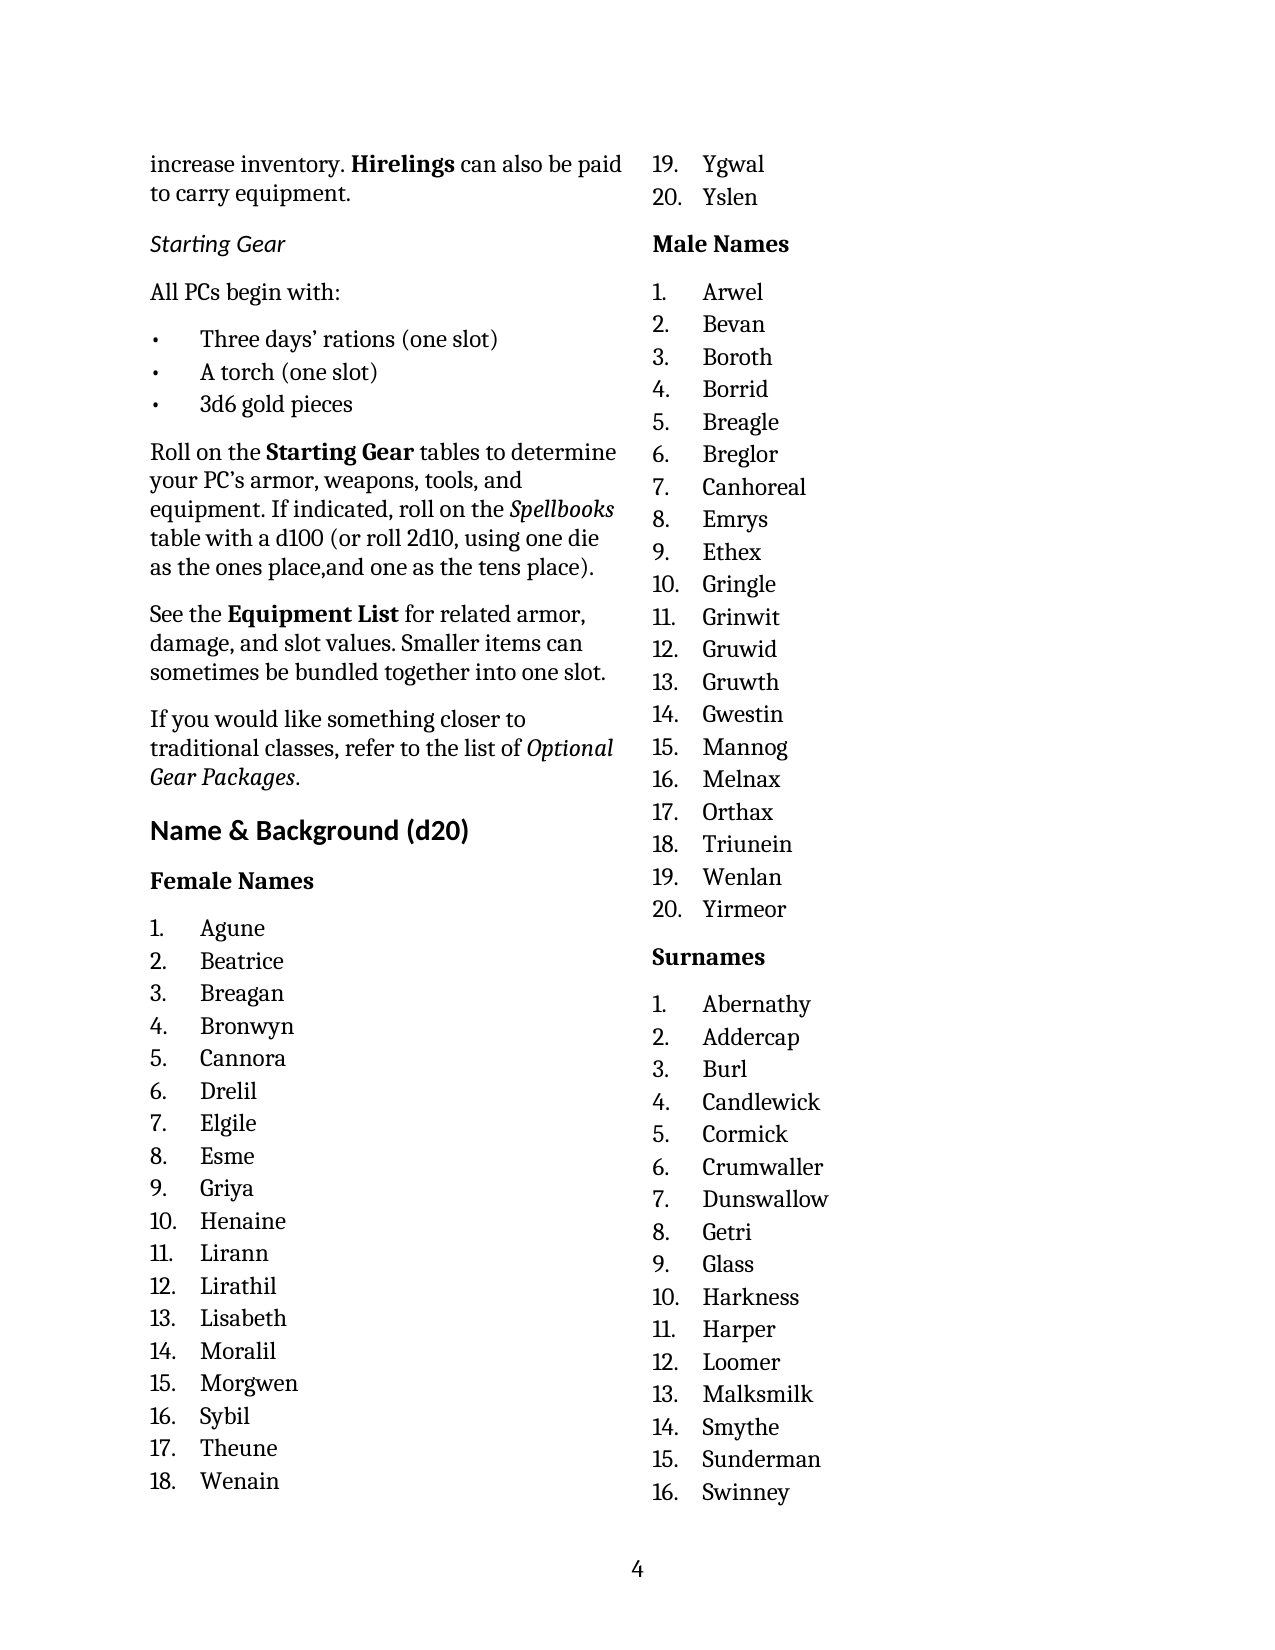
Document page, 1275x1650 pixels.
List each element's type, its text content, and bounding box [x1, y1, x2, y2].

list Boroth [652, 342, 1125, 371]
list Malksmilk [652, 1380, 1125, 1409]
list Melnax [652, 765, 1125, 794]
list Emrys [652, 505, 1125, 534]
list Lirann [150, 1239, 622, 1268]
list Three days’ rations (one slot) [150, 325, 622, 354]
list Candlewick [652, 1087, 1125, 1116]
list Mannog [652, 732, 1125, 761]
list Abernathy [652, 990, 1125, 1019]
list Swinney [652, 1477, 1125, 1506]
list 3d6 gold pieces [150, 390, 622, 419]
list Breagan [150, 979, 622, 1008]
list Beatrice [150, 947, 622, 975]
list Gwestin [652, 700, 1125, 729]
list Drelil [150, 1077, 622, 1105]
list Crumwaller [652, 1152, 1125, 1181]
list Yirmeor [652, 895, 1125, 924]
list Burl [652, 1055, 1125, 1084]
list Elgile [150, 1109, 622, 1138]
list Sybil [150, 1402, 622, 1430]
text If you would like something closer to traditional classes, refer to the list of Optional Gear Packages. [150, 705, 622, 791]
list Esme [150, 1142, 622, 1170]
list Dunswallow [652, 1185, 1125, 1214]
list Wenlan [652, 862, 1125, 891]
list Moralil [150, 1337, 622, 1365]
list Henaine [150, 1207, 622, 1235]
text Male Names [652, 230, 1125, 259]
list Getri [652, 1217, 1125, 1246]
list Ygwal [652, 150, 1125, 179]
list Lirathil [150, 1272, 622, 1300]
list Breglor [652, 440, 1125, 469]
list Borrid [652, 375, 1125, 404]
list Yslen [652, 182, 1125, 211]
list Cannora [150, 1044, 622, 1073]
text Surnames [652, 942, 1125, 971]
list Orthax [652, 797, 1125, 826]
list Grinwit [652, 602, 1125, 631]
list Gringle [652, 570, 1125, 599]
list Sunderman [652, 1445, 1125, 1474]
list Theune [150, 1434, 622, 1463]
list Wenain [150, 1467, 622, 1495]
list A torch (one slot) [150, 358, 622, 386]
list Bronwyn [150, 1012, 622, 1040]
list Harper [652, 1315, 1125, 1344]
list Gruwid [652, 635, 1125, 664]
list Bevan [652, 310, 1125, 339]
list Addercap [652, 1022, 1125, 1051]
text See the Equipment List for related armor, damage, and slot values. Smaller items can sometimes be bundled together into one slot. [150, 600, 622, 686]
list Agune [150, 914, 622, 943]
list Cormick [652, 1120, 1125, 1149]
list Lisabeth [150, 1304, 622, 1333]
list Morgwen [150, 1369, 622, 1398]
text Roll on the Starting Gear tables to determine your PC’s armor, weapons, tools, and equipment. If indicated, roll on the Spellbooks table with a d100 (or roll 2d10, using one die as the ones place,and one as the tens place). [150, 438, 622, 581]
list Triunein [652, 830, 1125, 859]
list Gruwth [652, 667, 1125, 696]
list Harkness [652, 1282, 1125, 1311]
text Female Names [150, 867, 622, 895]
text All PCs begin with: [150, 278, 622, 306]
list Canhoreal [652, 472, 1125, 501]
list Glass [652, 1250, 1125, 1279]
list Breagle [652, 407, 1125, 436]
list Smythe [652, 1412, 1125, 1441]
list Griya [150, 1174, 622, 1203]
list Ethex [652, 537, 1125, 566]
subtitle Starting Gear [150, 228, 622, 259]
text increase inventory. Hirelings can also be paid to carry equipment. [150, 150, 622, 207]
list Arwel [652, 277, 1125, 306]
list Loomer [652, 1347, 1125, 1376]
subtitle Name & Background (d20) [150, 812, 622, 848]
